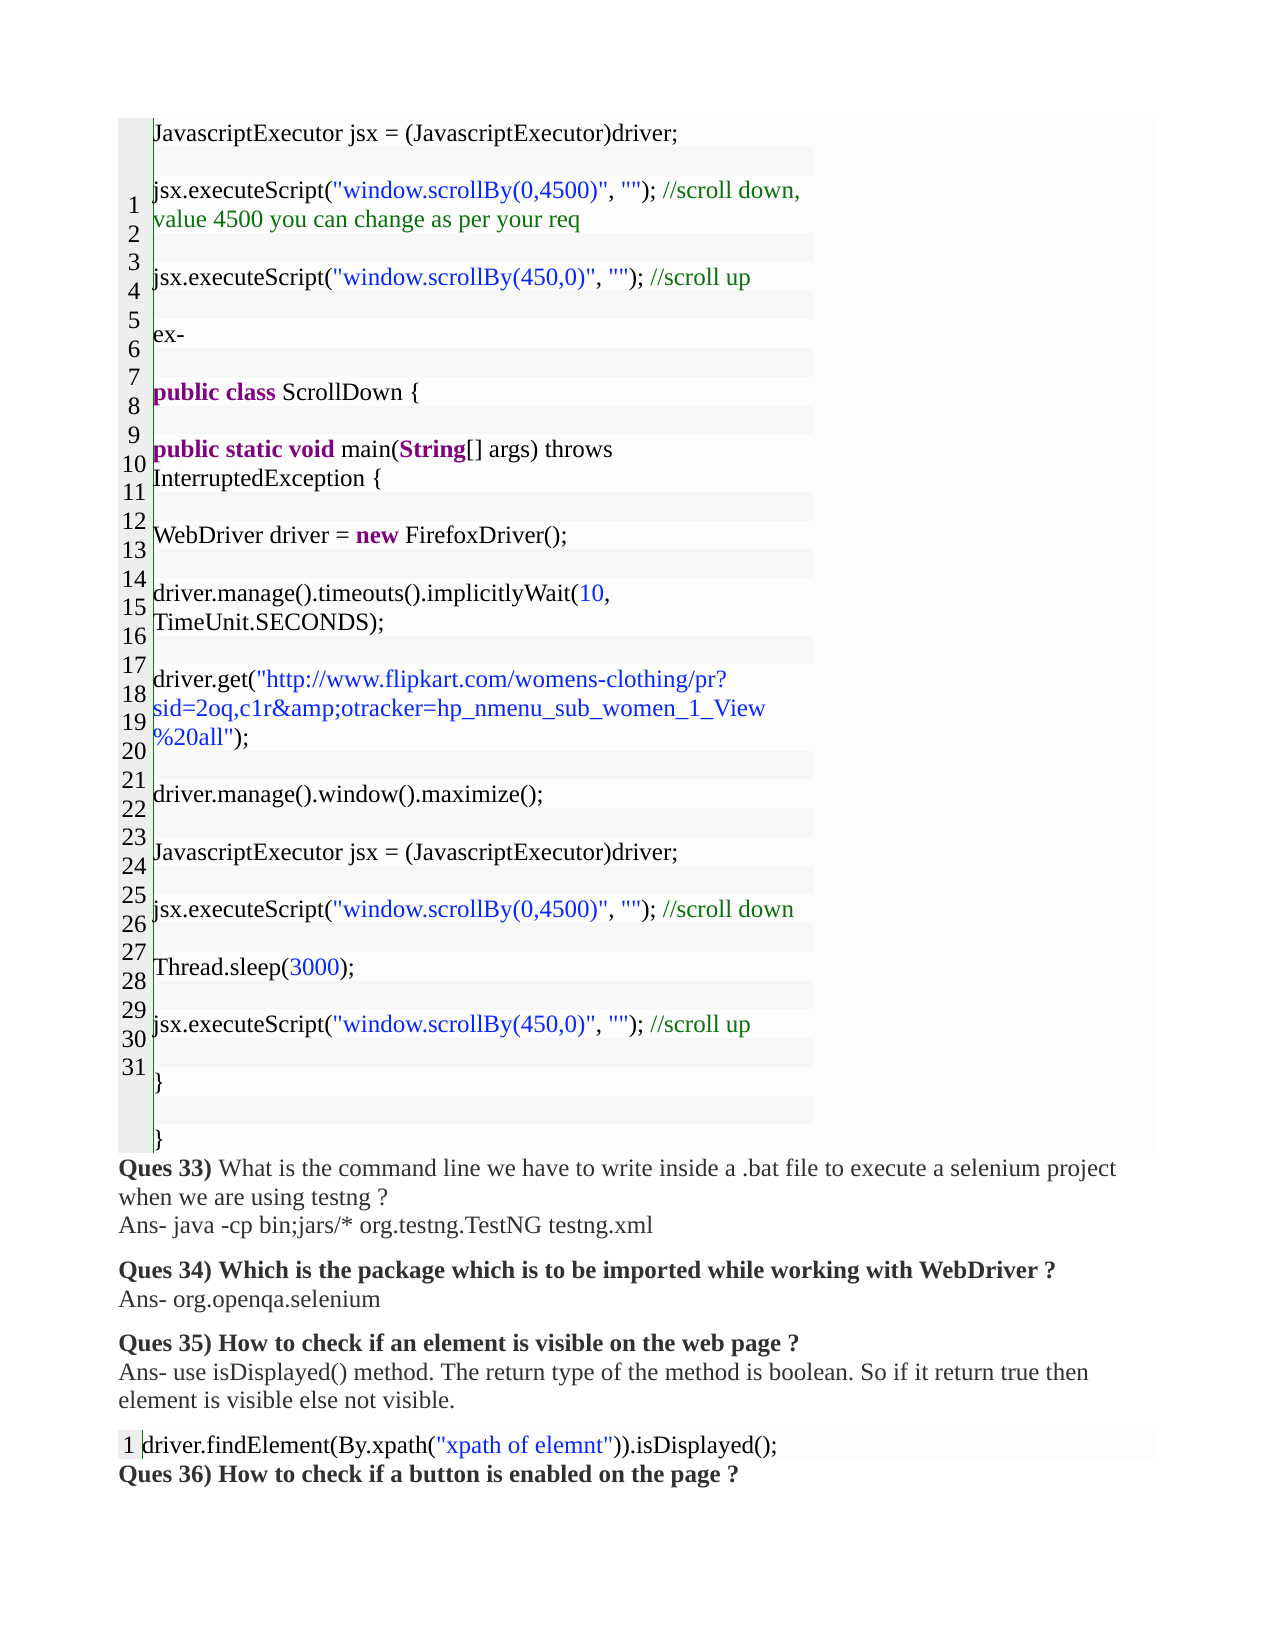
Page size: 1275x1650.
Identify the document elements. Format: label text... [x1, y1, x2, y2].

text Ques 35) How to check if an element is visible on the web page ? [118, 1328, 1157, 1357]
table_header 1 [118, 1430, 142, 1459]
text Ques 34) Which is the package which is to be imported while working with WebDriver ? [118, 1255, 1157, 1284]
text Ans- use isDisplayed() method. The return type of the method is boolean. So if it return true then element is visible else not visible. [118, 1357, 1157, 1414]
text Ques 33) What is the command line we have to write inside a .bat file to execute a selenium project when we are using testng ? [118, 1153, 1157, 1211]
table_header 1 2 3 4 5 6 7 8 9 10 11 12 13 14 15 16 17 18 19 20 21 22 23 24 25 26 27 28 29 30 31 [118, 118, 153, 1153]
text Ans- org.openqa.selenium [118, 1284, 1157, 1312]
text Ques 36) How to check if a button is enabled on the page ? [118, 1459, 1157, 1487]
text Ans- java -cp bin;jars/* org.testng.TestNG testng.xml [118, 1211, 1157, 1239]
